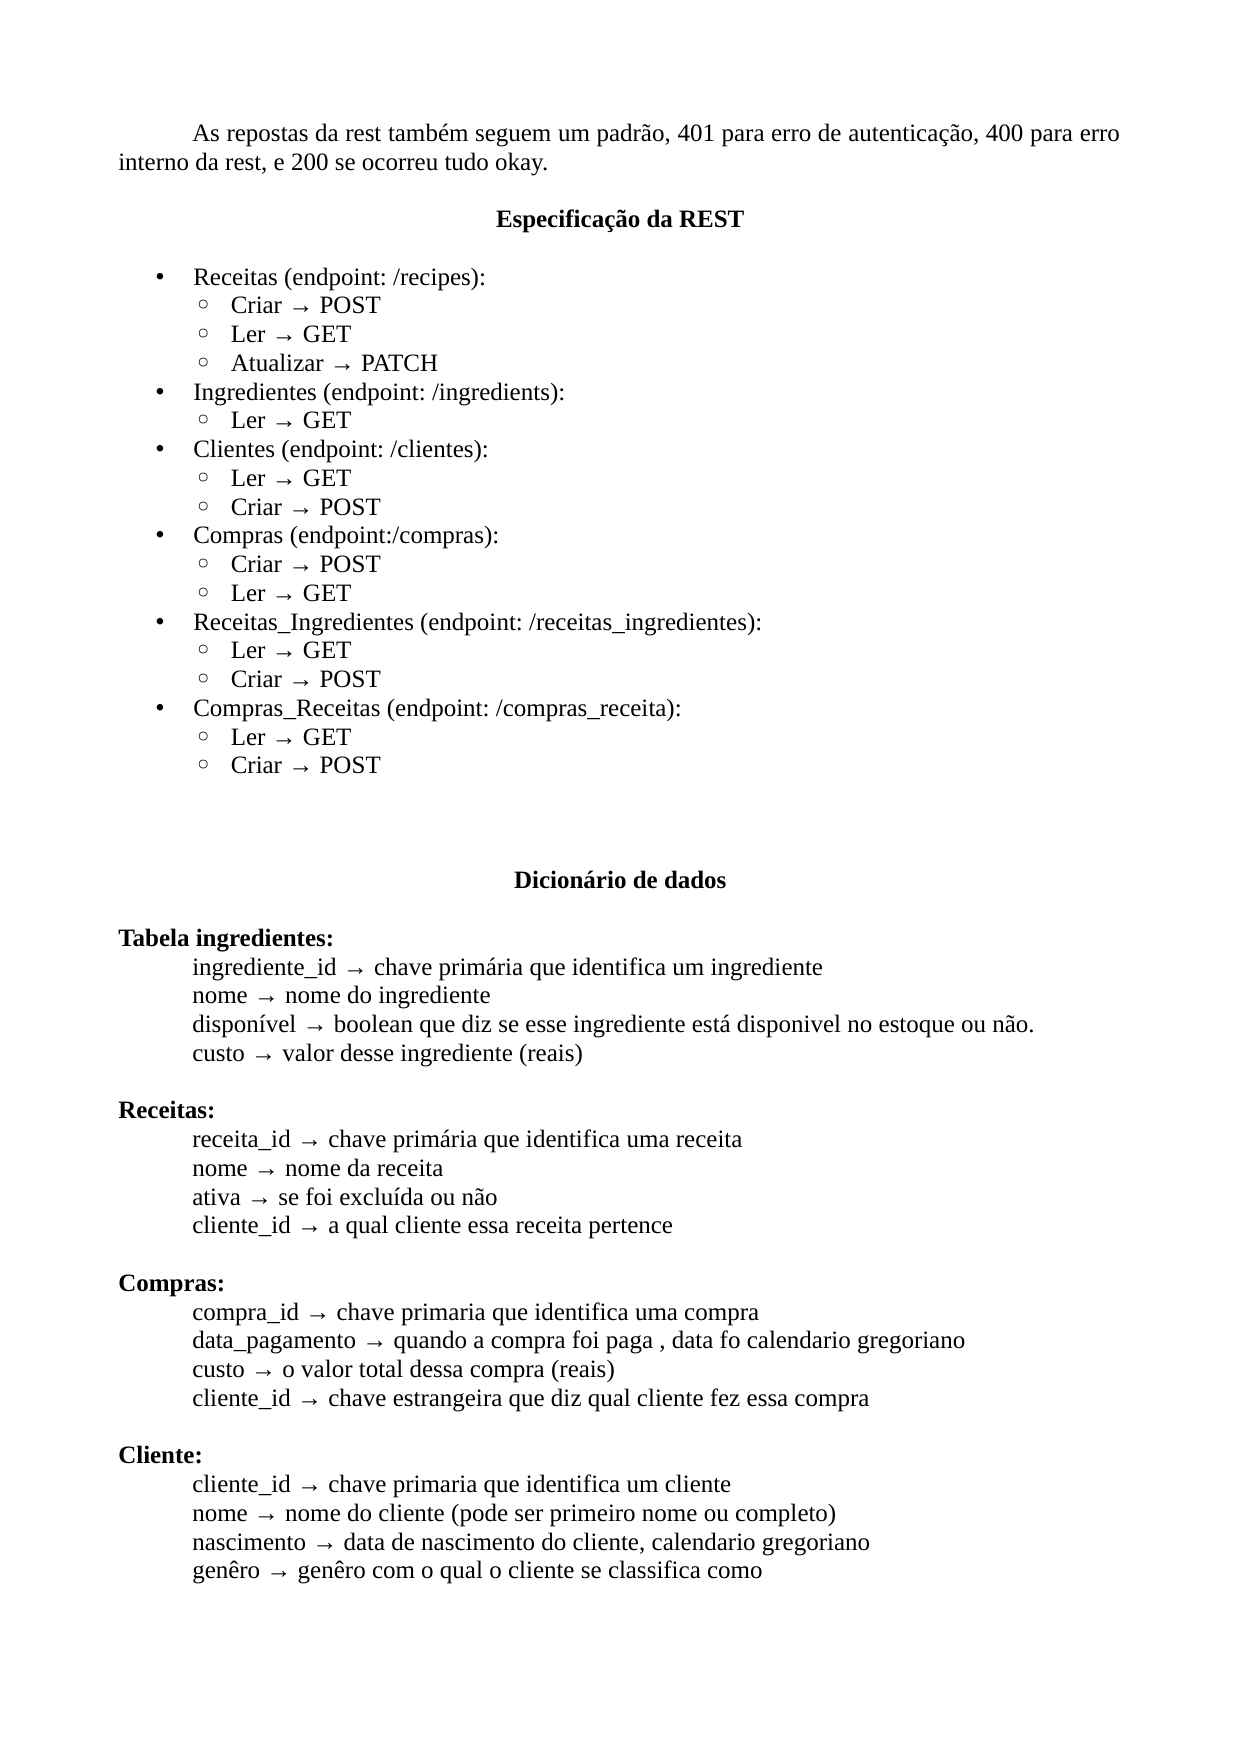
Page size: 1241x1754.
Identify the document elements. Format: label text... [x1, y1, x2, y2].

list Clientes (endpoint: /clientes): [156, 434, 1122, 463]
text custo → o valor total dessa compra (reais) [118, 1354, 1122, 1383]
list Receitas_Ingredientes (endpoint: /receitas_ingredientes): [156, 607, 1122, 636]
list Criar → POST [193, 492, 1122, 521]
text custo → valor desse ingrediente (reais) [118, 1038, 1122, 1067]
text Especificação da REST [118, 204, 1122, 233]
list Ler → GET [193, 636, 1122, 664]
text receita_id → chave primária que identifica uma receita [118, 1124, 1122, 1153]
text ingrediente_id → chave primária que identifica um ingrediente [118, 952, 1122, 981]
list Ler → GET [193, 319, 1122, 348]
text cliente_id → chave estrangeira que diz qual cliente fez essa compra [118, 1383, 1122, 1412]
text cliente_id → a qual cliente essa receita pertence [118, 1211, 1122, 1239]
text disponível → boolean que diz se esse ingrediente está disponivel no estoque ou não. [118, 1009, 1122, 1038]
list Atualizar → PATCH [193, 348, 1122, 377]
text Cliente: [118, 1441, 1122, 1469]
list Ler → GET [193, 578, 1122, 607]
text Tabela ingredientes: [118, 923, 1122, 952]
text As repostas da rest também seguem um padrão, 401 para erro de autenticação, 400 para erro interno da rest, e 200 se ocorreu tudo okay. [118, 118, 1122, 176]
text Dicionário de dados [118, 866, 1122, 894]
text nome → nome do cliente (pode ser primeiro nome ou completo) [118, 1498, 1122, 1527]
list Ler → GET [193, 406, 1122, 434]
list Criar → POST [193, 664, 1122, 693]
text nome → nome do ingrediente [118, 981, 1122, 1009]
list Criar → POST [193, 291, 1122, 319]
list Criar → POST [193, 751, 1122, 779]
text cliente_id → chave primaria que identifica um cliente [118, 1469, 1122, 1498]
text data_pagamento → quando a compra foi paga , data fo calendario gregoriano [118, 1326, 1122, 1354]
list Compras (endpoint:/compras): [156, 521, 1122, 549]
text nascimento → data de nascimento do cliente, calendario gregoriano [118, 1527, 1122, 1556]
list Receitas (endpoint: /recipes): [156, 262, 1122, 291]
text ativa → se foi excluída ou não [118, 1182, 1122, 1211]
list Ingredientes (endpoint: /ingredients): [156, 377, 1122, 406]
text Receitas: [118, 1096, 1122, 1124]
text nome → nome da receita [118, 1153, 1122, 1182]
text compra_id → chave primaria que identifica uma compra [118, 1297, 1122, 1326]
list Ler → GET [193, 463, 1122, 492]
list Criar → POST [193, 549, 1122, 578]
list Ler → GET [193, 722, 1122, 751]
list Compras_Receitas (endpoint: /compras_receita): [156, 693, 1122, 722]
text genêro → genêro com o qual o cliente se classifica como [118, 1556, 1122, 1584]
text Compras: [118, 1268, 1122, 1297]
